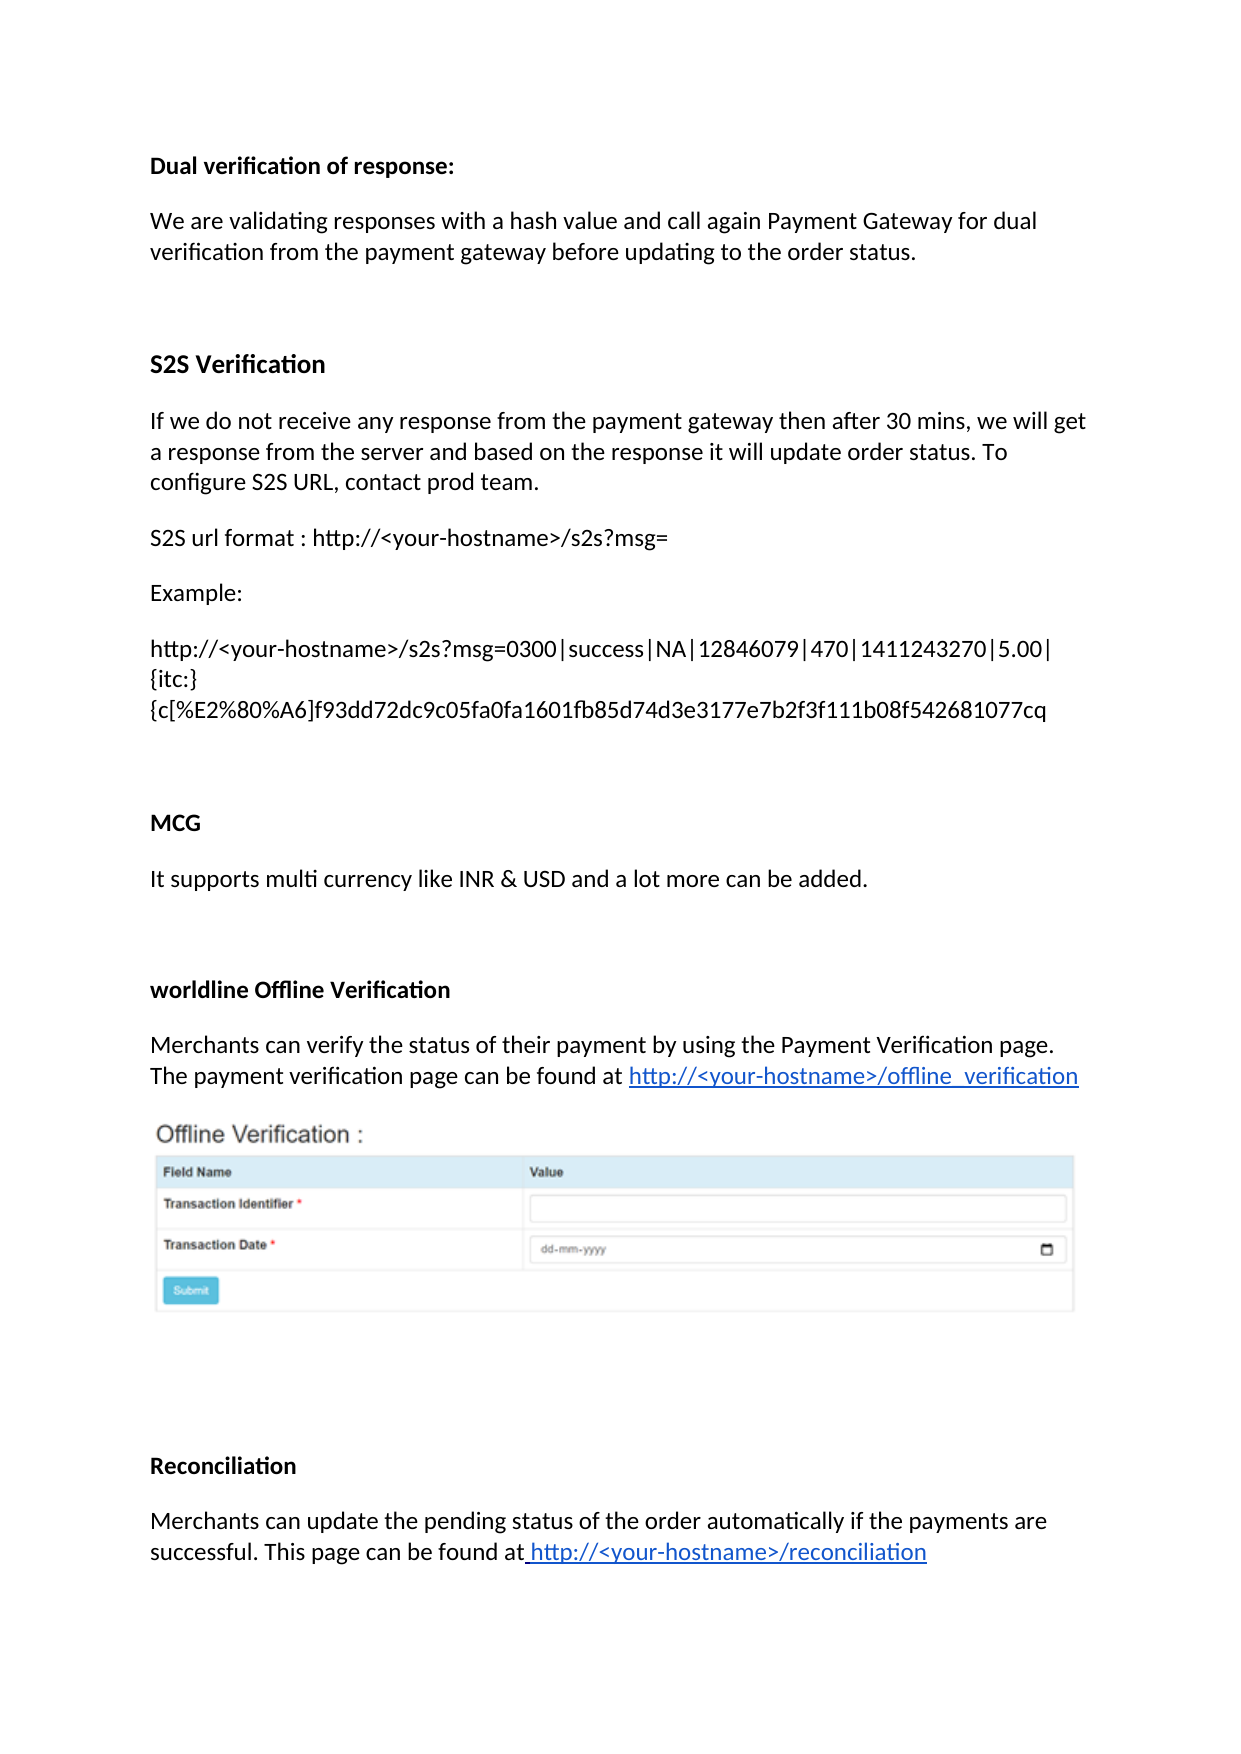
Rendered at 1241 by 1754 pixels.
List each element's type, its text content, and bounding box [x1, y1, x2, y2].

text We are validating responses with a hash value and call again Payment Gateway for dual verification from the payment gateway before updating to the order status. [150, 206, 1090, 267]
text http://<your-hostname>/s2s?msg=0300|success|NA|12846079|470|1411243270|5.00|{itc:}{c[%E2%80%A6]f93dd72dc9c05fa0fa1601fb85d74d3e3177e7b2f3f111b08f542681077cq [150, 633, 1090, 724]
text If we do not receive any response from the payment gateway then after 30 mins, we will get a response from the server and based on the response it will update order status. To configure S2S URL, contact prod team. [150, 405, 1090, 497]
text Reconciliation [150, 1450, 1090, 1480]
text Dual verification of response: [150, 150, 1090, 181]
text MCG [150, 807, 1090, 838]
text It supports multi currency like INR & USD and a lot more can be added. [150, 863, 1090, 893]
text Example: [150, 577, 1090, 608]
picture [150, 1115, 1077, 1314]
text S2S Verification [150, 347, 1090, 380]
text Merchants can update the pending status of the order automatically if the payments are successful. This page can be found at http://<your-hostname>/reconciliation [150, 1505, 1090, 1566]
text worldline Offline Verification [150, 974, 1090, 1004]
text S2S url format : http://<your-hostname>/s2s?msg= [150, 522, 1090, 552]
text Merchants can verify the status of their payment by using the Payment Verification page. The payment verification page can be found at http://<your-hostname>/offline_verification [150, 1029, 1090, 1090]
